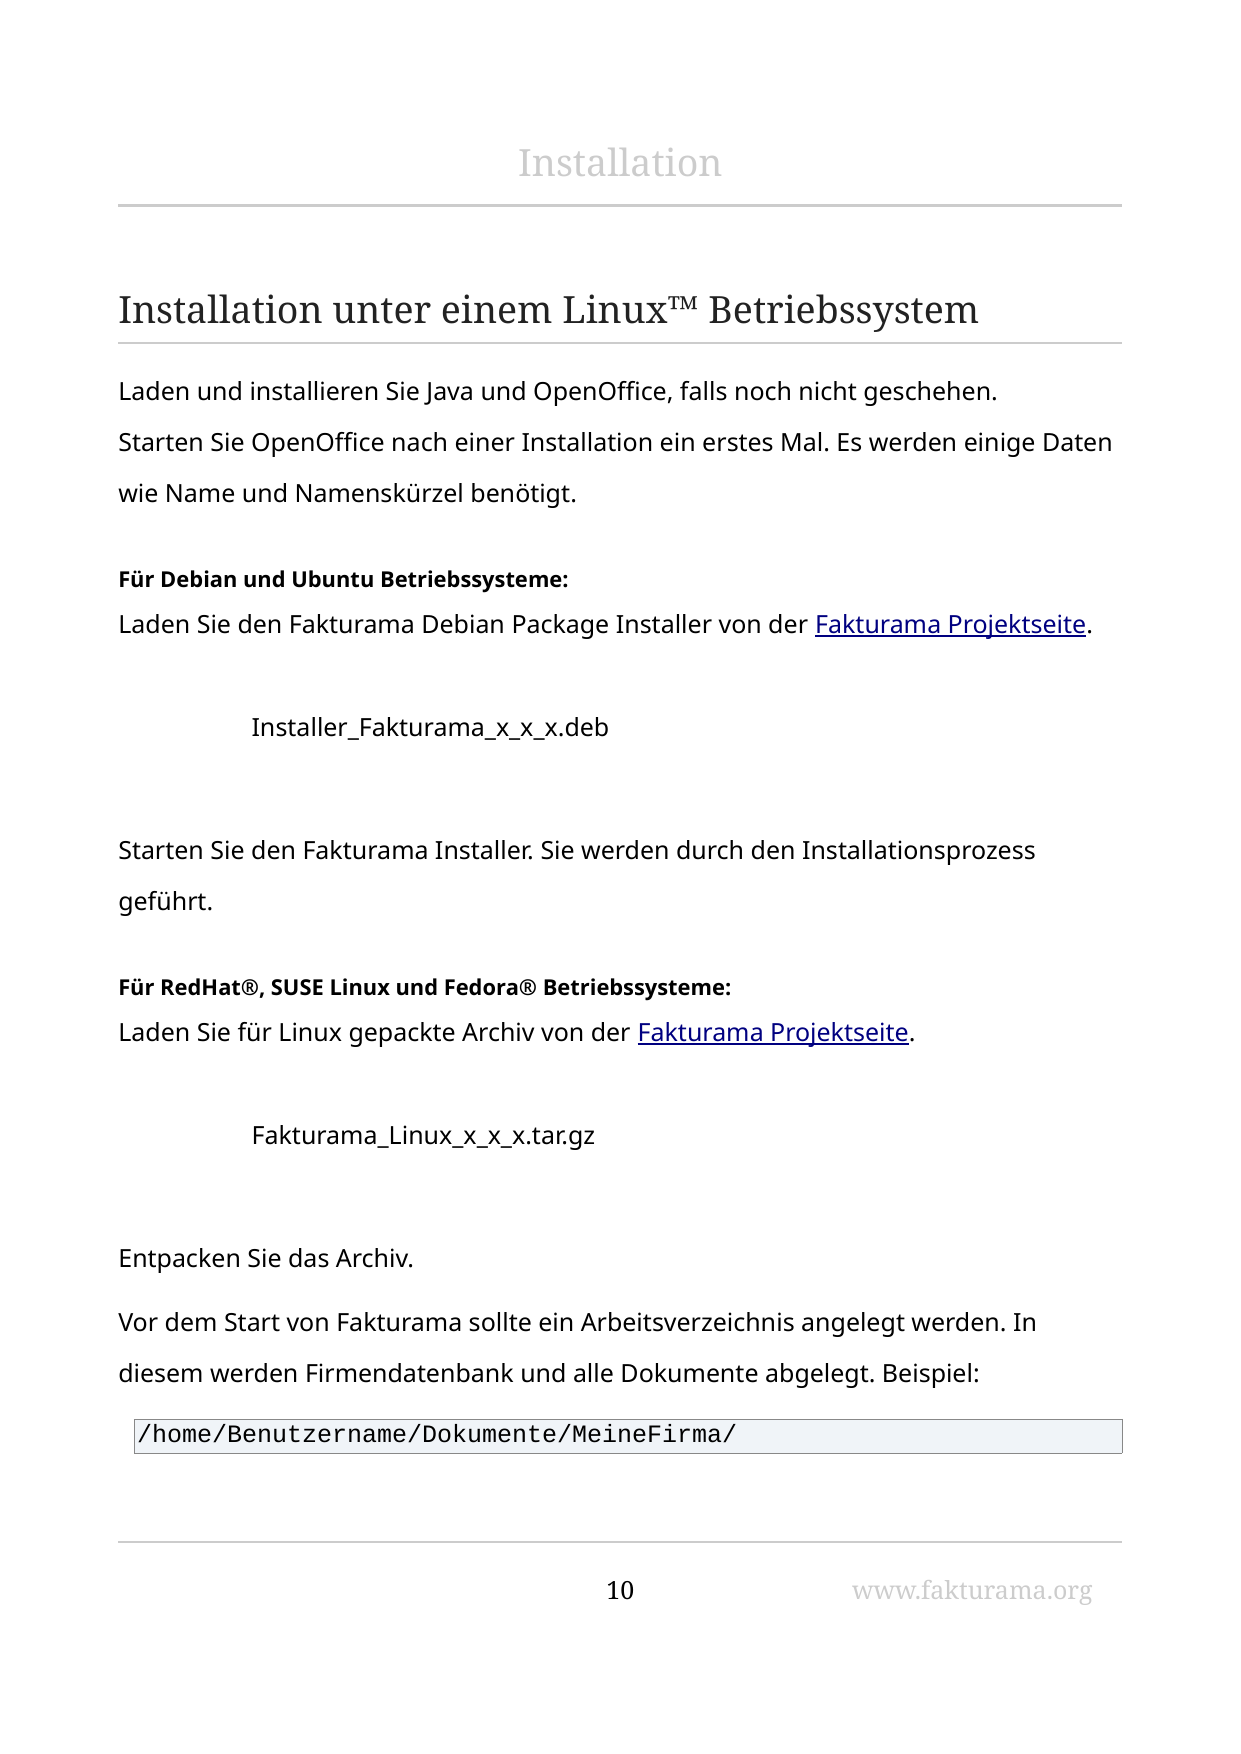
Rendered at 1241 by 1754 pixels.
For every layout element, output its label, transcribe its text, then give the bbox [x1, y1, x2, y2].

subtitle Für RedHat®, SUSE Linux und Fedora® Betriebssysteme: [118, 972, 1122, 1002]
text Entpacken Sie das Archiv. [118, 1241, 1122, 1275]
text Starten Sie den Fakturama Installer. Sie werden durch den Installationsprozess geführt. [118, 833, 1122, 918]
text /home/Benutzername/Dokumente/MeineFirma/ [135, 1420, 1122, 1453]
text Laden Sie für Linux gepackte Archiv von der Fakturama Projektseite. [118, 1014, 1122, 1048]
subtitle Installation unter einem Linux™ Betriebssystem [118, 283, 1122, 342]
subtitle Für Debian und Ubuntu Betriebssysteme: [118, 564, 1122, 594]
text Vor dem Start von Fakturama sollte ein Arbeitsverzeichnis angelegt werden. In diesem werden Firmendatenbank und alle Dokumente abgelegt. Beispiel: [118, 1304, 1122, 1389]
text Laden Sie den Fakturama Debian Package Installer von der Fakturama Projektseite. [118, 606, 1122, 640]
text Installer_Fakturama_x_x_x.deb [118, 670, 1122, 803]
text Fakturama_Linux_x_x_x.tar.gz [118, 1078, 1122, 1211]
text Laden und installieren Sie Java und OpenOffice, falls noch nicht geschehen. Starten Sie OpenOffice nach einer Installation ein erstes Mal. Es werden einige Daten wie Name und Namenskürzel benötigt. [118, 373, 1122, 509]
